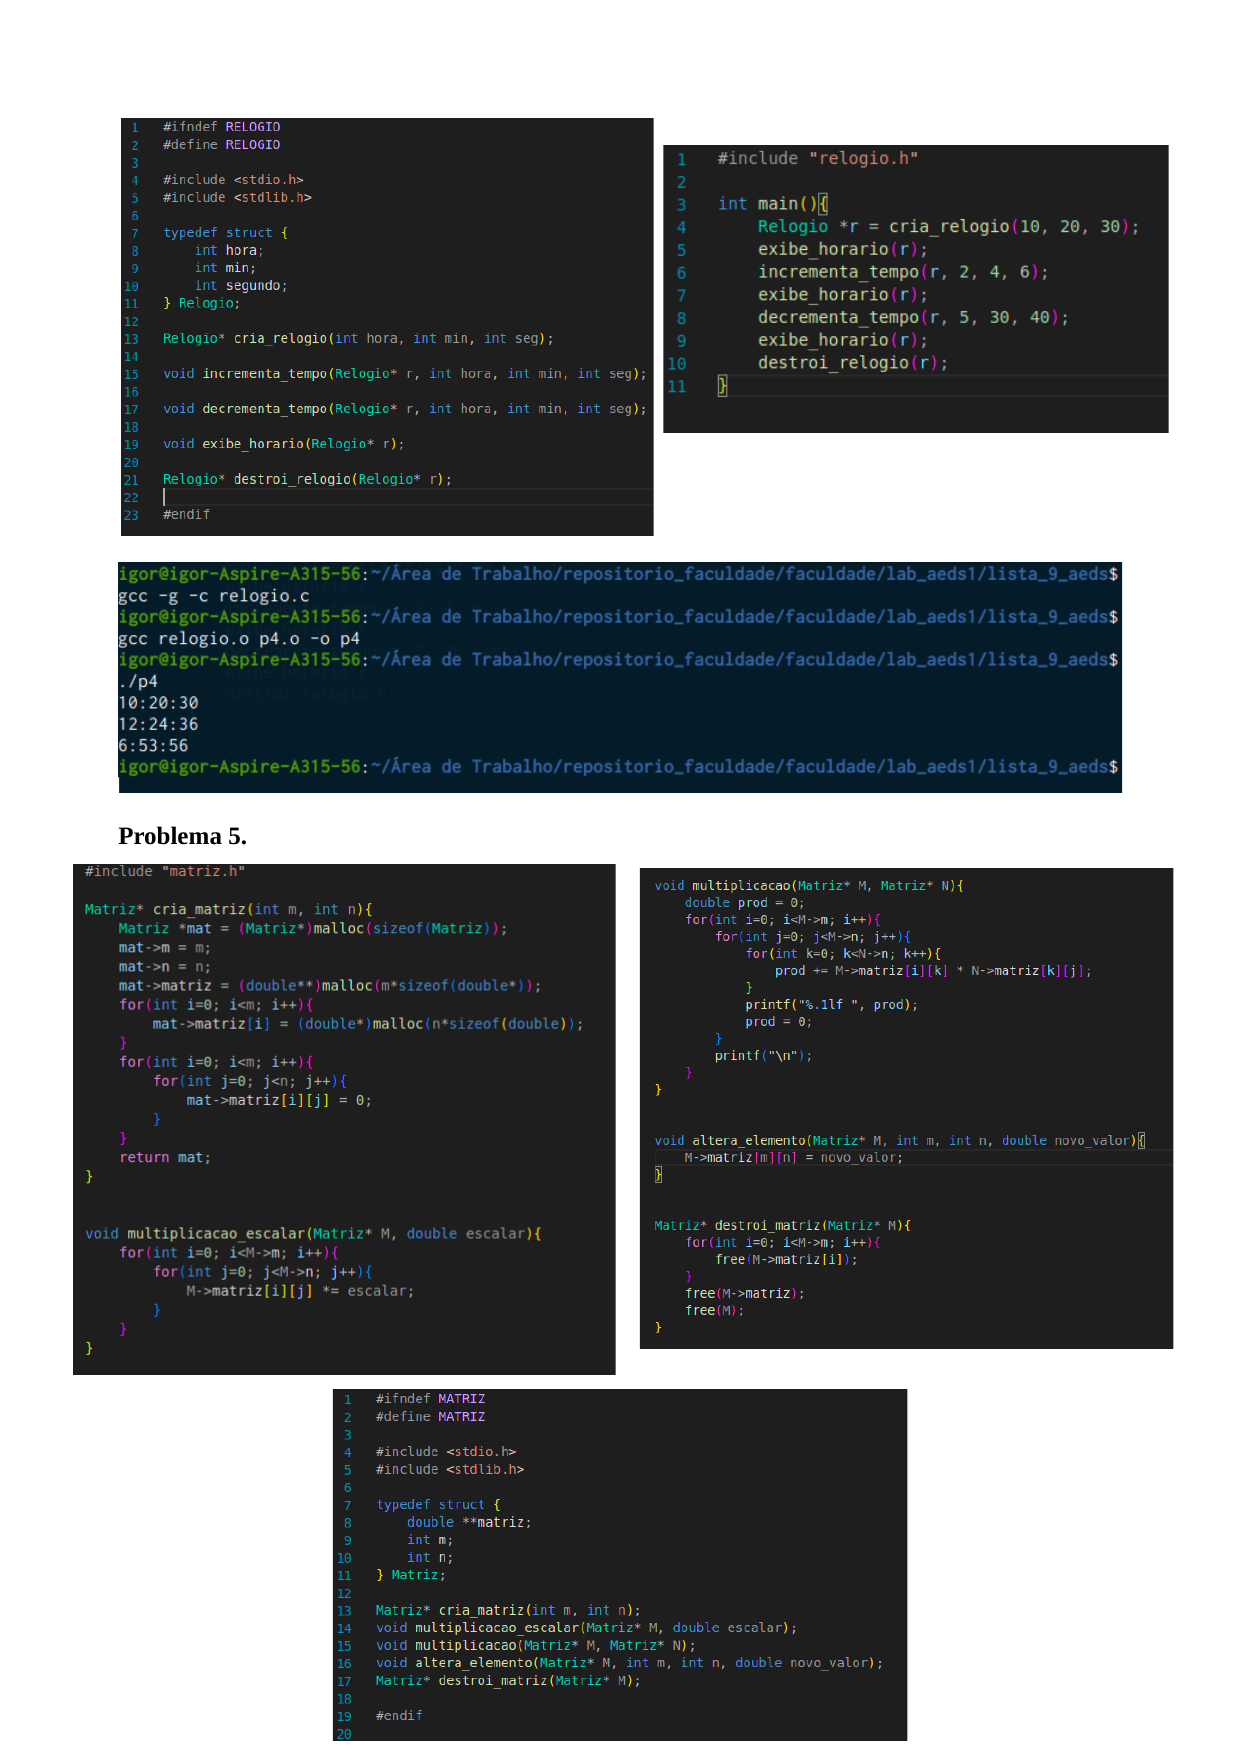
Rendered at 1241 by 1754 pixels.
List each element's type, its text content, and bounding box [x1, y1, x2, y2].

picture [121, 118, 654, 536]
picture [332, 1389, 908, 1741]
picture [73, 864, 616, 1375]
picture [663, 145, 1169, 433]
picture [118, 562, 1123, 793]
picture [639, 868, 1174, 1349]
text Problema 5. [118, 821, 1122, 850]
